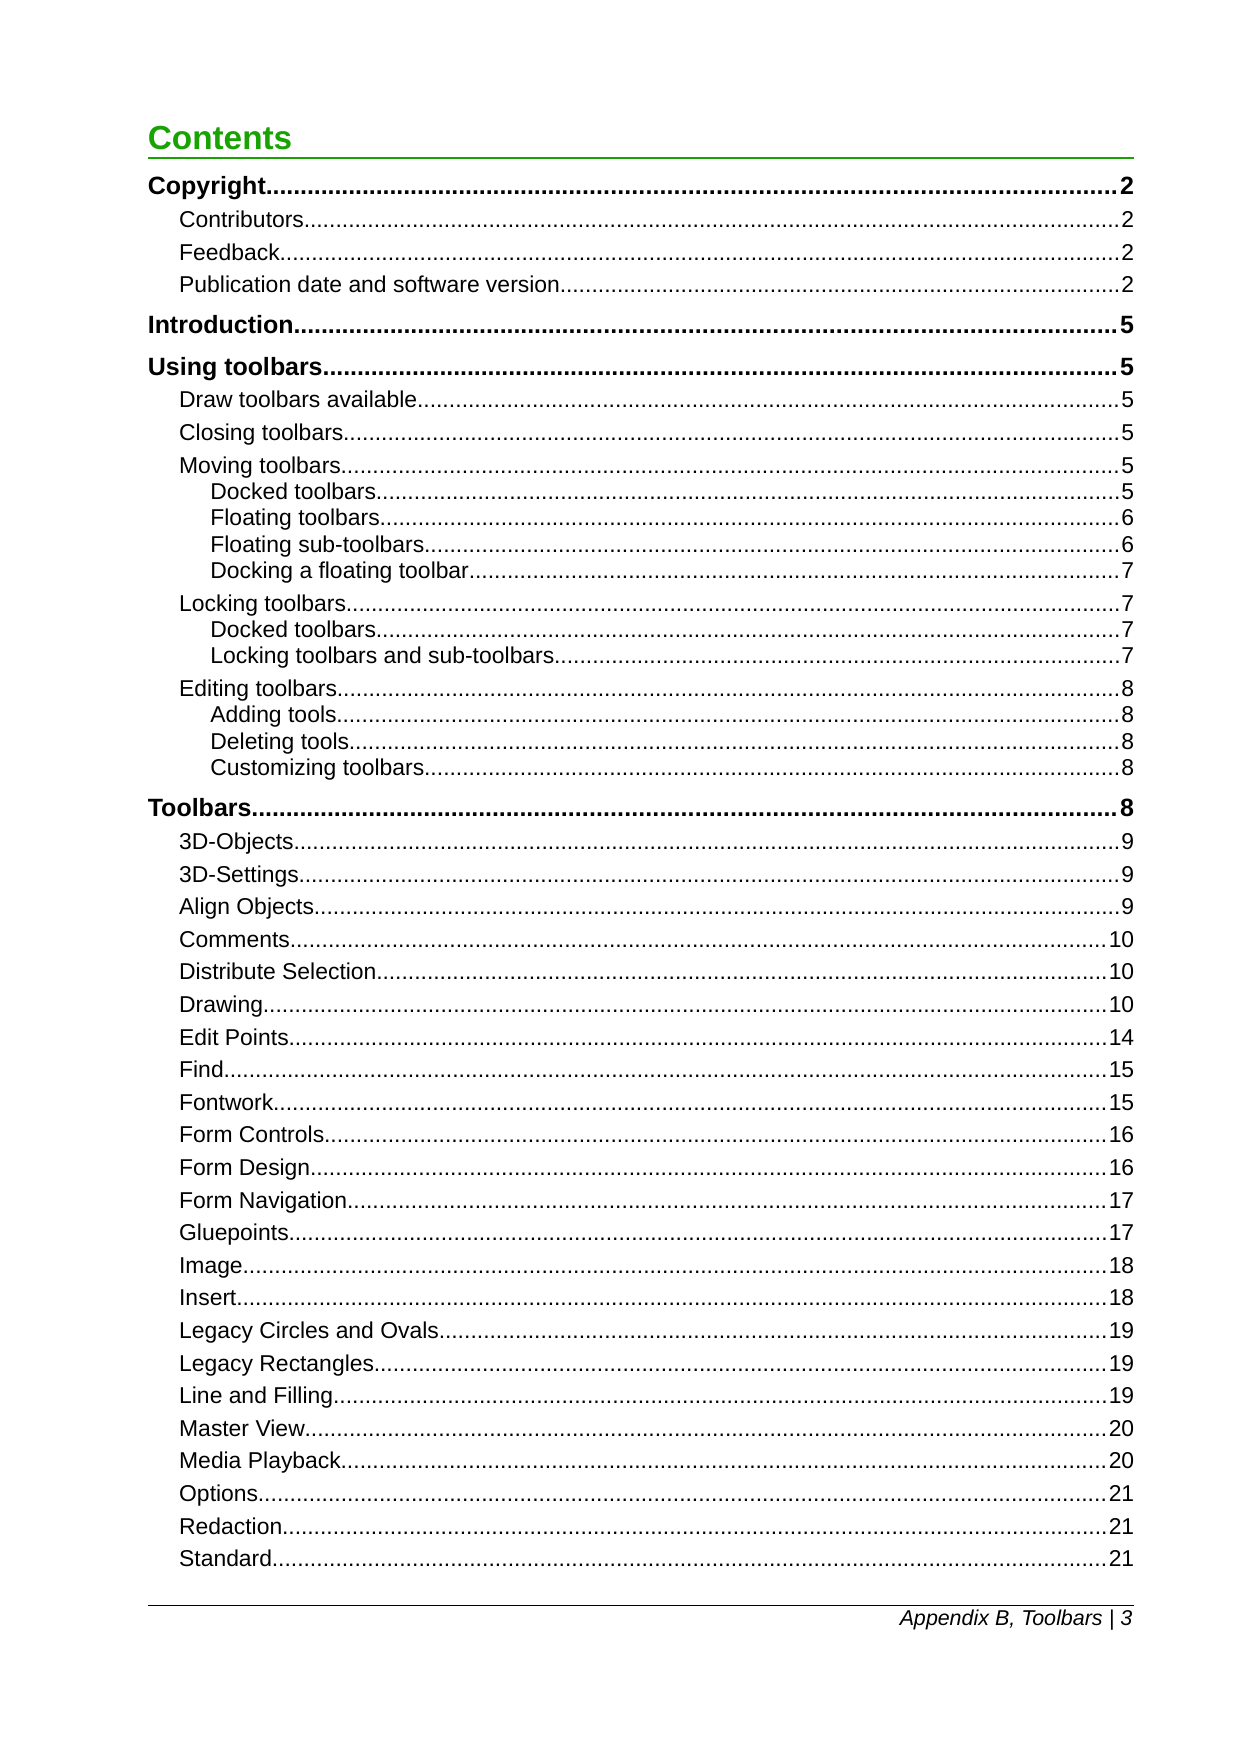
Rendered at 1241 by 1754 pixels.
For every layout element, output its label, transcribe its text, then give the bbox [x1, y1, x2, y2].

text Align Objects 9 [179, 893, 1134, 919]
text Publication date and software version 2 [179, 271, 1134, 298]
text Docked toolbars 7 [210, 616, 1134, 642]
text Fontwork 15 [179, 1089, 1134, 1115]
text Editing toolbars 8 [179, 675, 1134, 701]
text Customizing toolbars 8 [210, 754, 1134, 780]
text Contributors 2 [179, 206, 1134, 232]
text Comments 10 [179, 926, 1134, 952]
text Floating sub-toolbars 6 [210, 531, 1134, 557]
text 3D-Settings 9 [179, 861, 1134, 887]
text Locking toolbars 7 [179, 590, 1134, 616]
text Form Navigation 17 [179, 1187, 1134, 1213]
text Legacy Circles and Ovals 19 [179, 1317, 1134, 1343]
text Media Playback 20 [179, 1447, 1134, 1474]
text Floating toolbars 6 [210, 504, 1134, 531]
text Redaction 21 [179, 1513, 1134, 1539]
text 3D-Objects 9 [179, 828, 1134, 854]
text Moving toolbars 5 [179, 452, 1134, 478]
text Toolbars 8 [148, 793, 1134, 822]
text Docked toolbars 5 [210, 478, 1134, 504]
text Feedback 2 [179, 239, 1134, 265]
text Introduction 5 [148, 310, 1134, 339]
text Distribute Selection 10 [179, 958, 1134, 985]
text Edit Points 14 [179, 1023, 1134, 1050]
subtitle Contents [148, 118, 1134, 157]
text Closing toolbars 5 [179, 419, 1134, 445]
text Deleting tools 8 [210, 728, 1134, 754]
text Options 21 [179, 1480, 1134, 1506]
text Line and Filling 19 [179, 1382, 1134, 1408]
text Master View 20 [179, 1415, 1134, 1441]
text Using toolbars 5 [148, 351, 1134, 380]
text Draw toolbars available 5 [179, 386, 1134, 413]
text Insert 18 [179, 1284, 1134, 1311]
text Form Controls 16 [179, 1121, 1134, 1148]
text Adding tools 8 [210, 701, 1134, 728]
text Locking toolbars and sub-toolbars 7 [210, 642, 1134, 669]
text Gluepoints 17 [179, 1219, 1134, 1246]
text Copyright 2 [148, 171, 1134, 200]
text Find 15 [179, 1056, 1134, 1082]
text Form Design 16 [179, 1154, 1134, 1180]
text Standard 21 [179, 1545, 1134, 1572]
text Docking a floating toolbar 7 [210, 557, 1134, 583]
text Drawing 10 [179, 991, 1134, 1017]
text Legacy Rectangles 19 [179, 1349, 1134, 1376]
text Image 18 [179, 1252, 1134, 1278]
